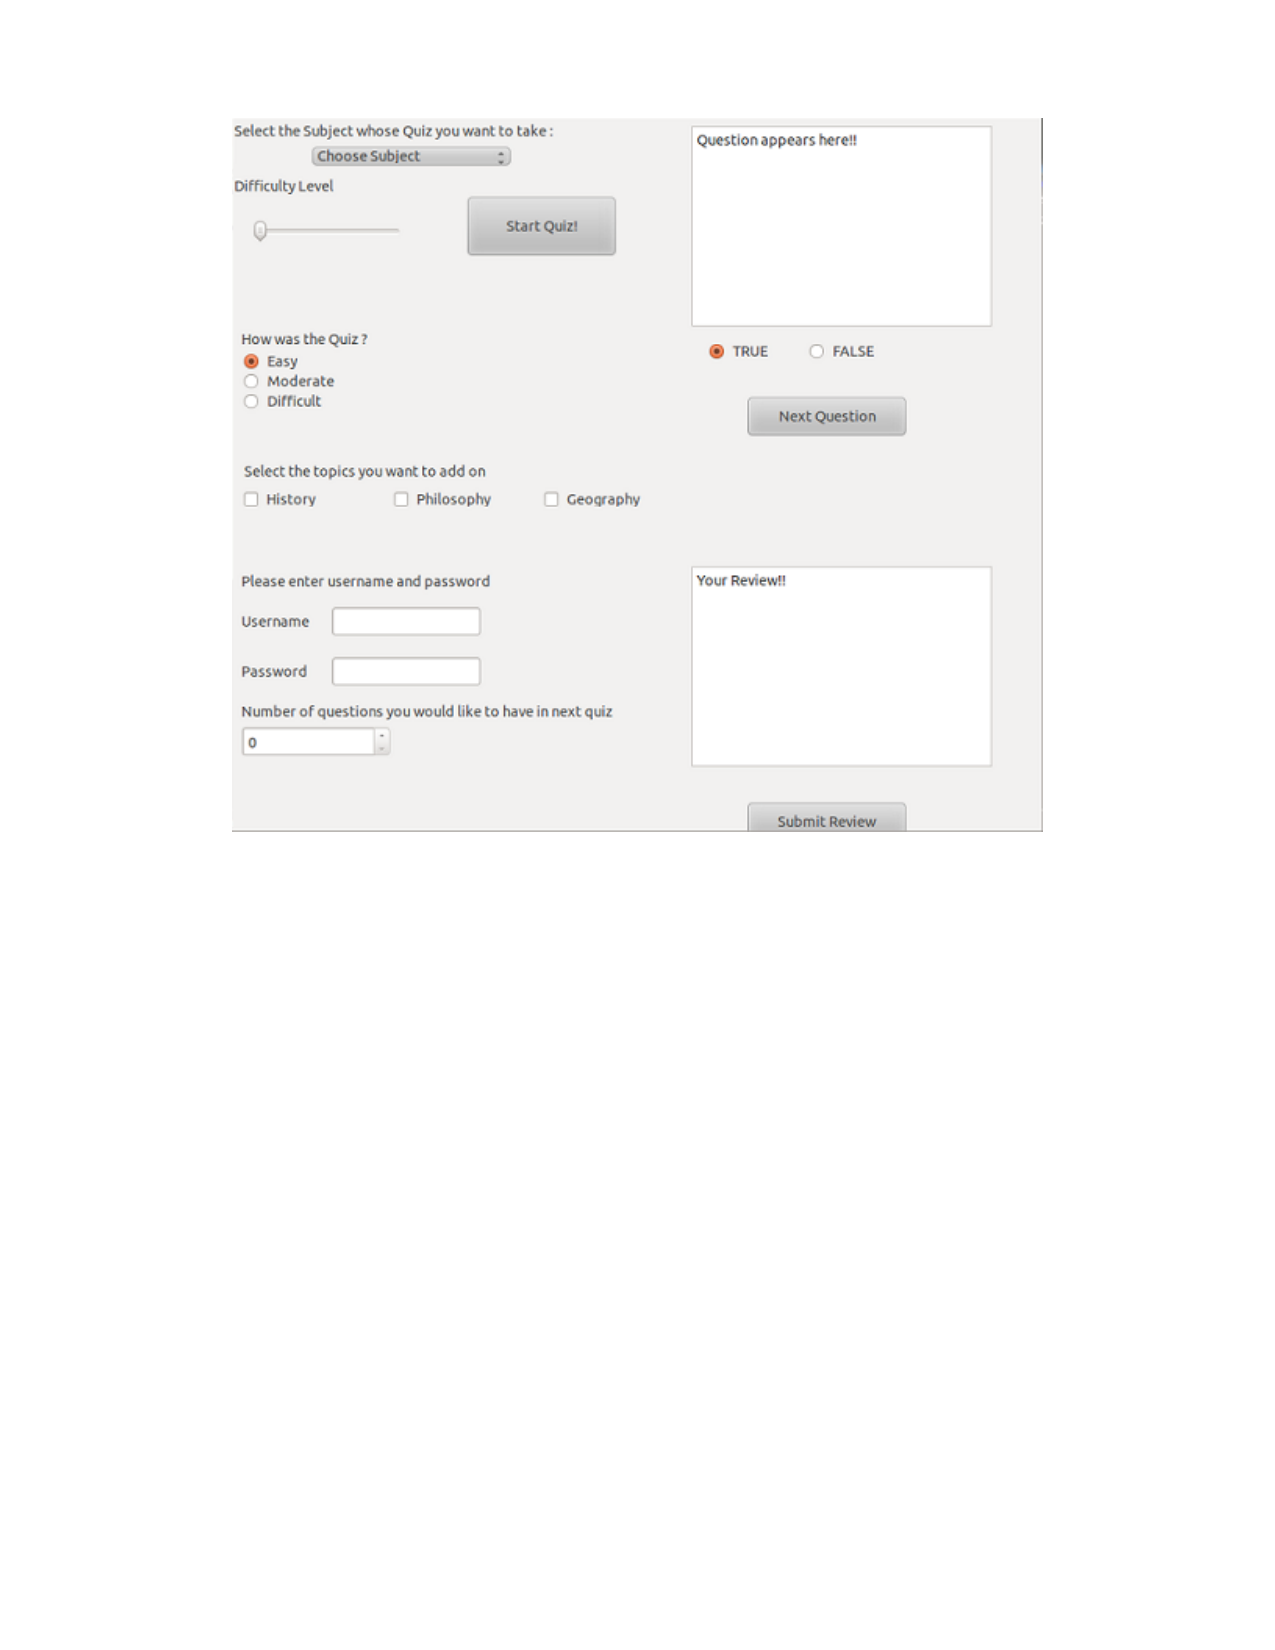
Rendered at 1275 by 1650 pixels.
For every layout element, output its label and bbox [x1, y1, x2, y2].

picture [232, 118, 1043, 832]
